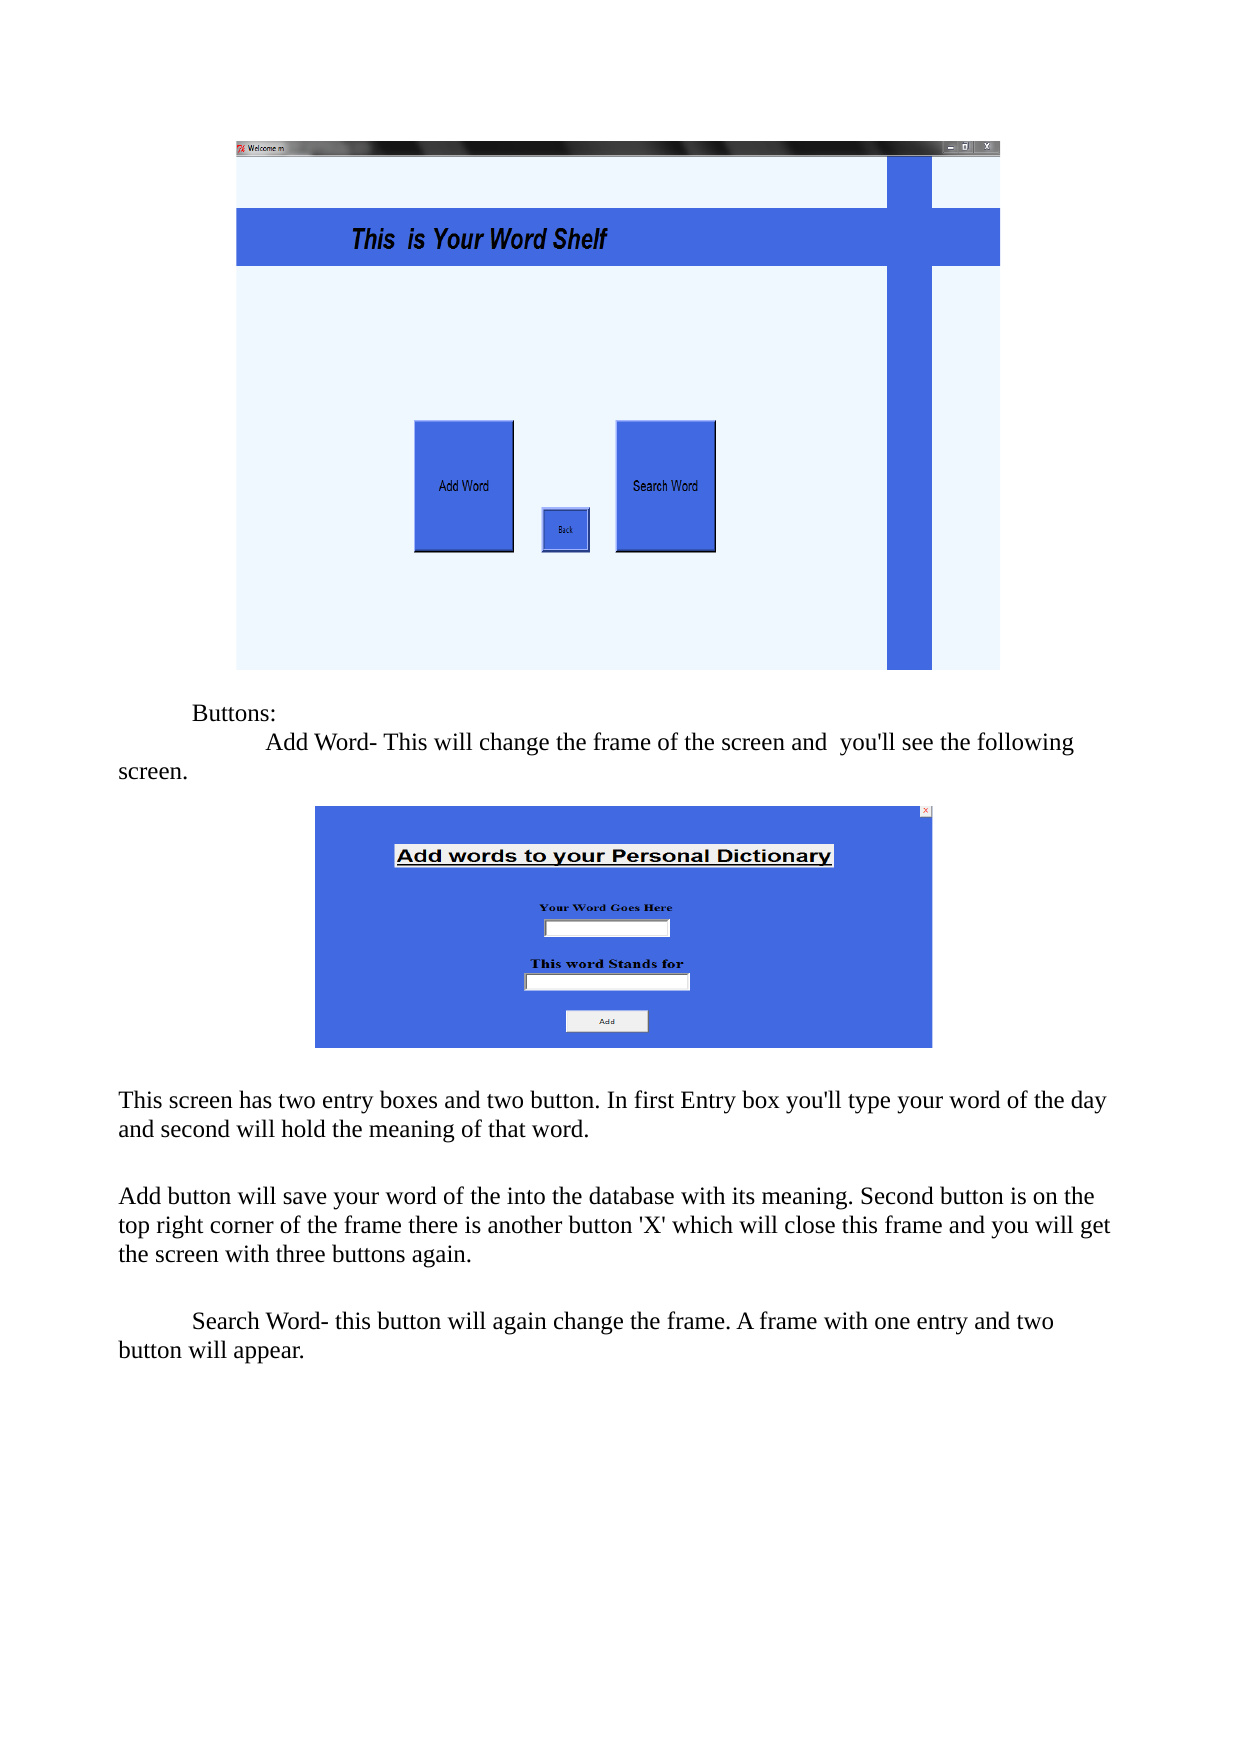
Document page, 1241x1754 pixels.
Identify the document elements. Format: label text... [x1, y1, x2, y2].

text Buttons: [118, 698, 1122, 727]
text Add button will save your word of the into the database with its meaning. Second button is on the top right corner of the frame there is another button 'X' which will close this frame and you will get the screen with three buttons again. [118, 1181, 1122, 1268]
text Search Word- this button will again change the frame. A frame with one entry and two button will appear. [118, 1306, 1122, 1363]
text Add Word- This will change the frame of the screen and you'll see the following screen. [118, 727, 1122, 784]
text and second will hold the meaning of that word. [118, 1114, 1122, 1143]
text This screen has two entry boxes and two button. In first Entry box you'll type your word of the day [118, 1086, 1122, 1114]
